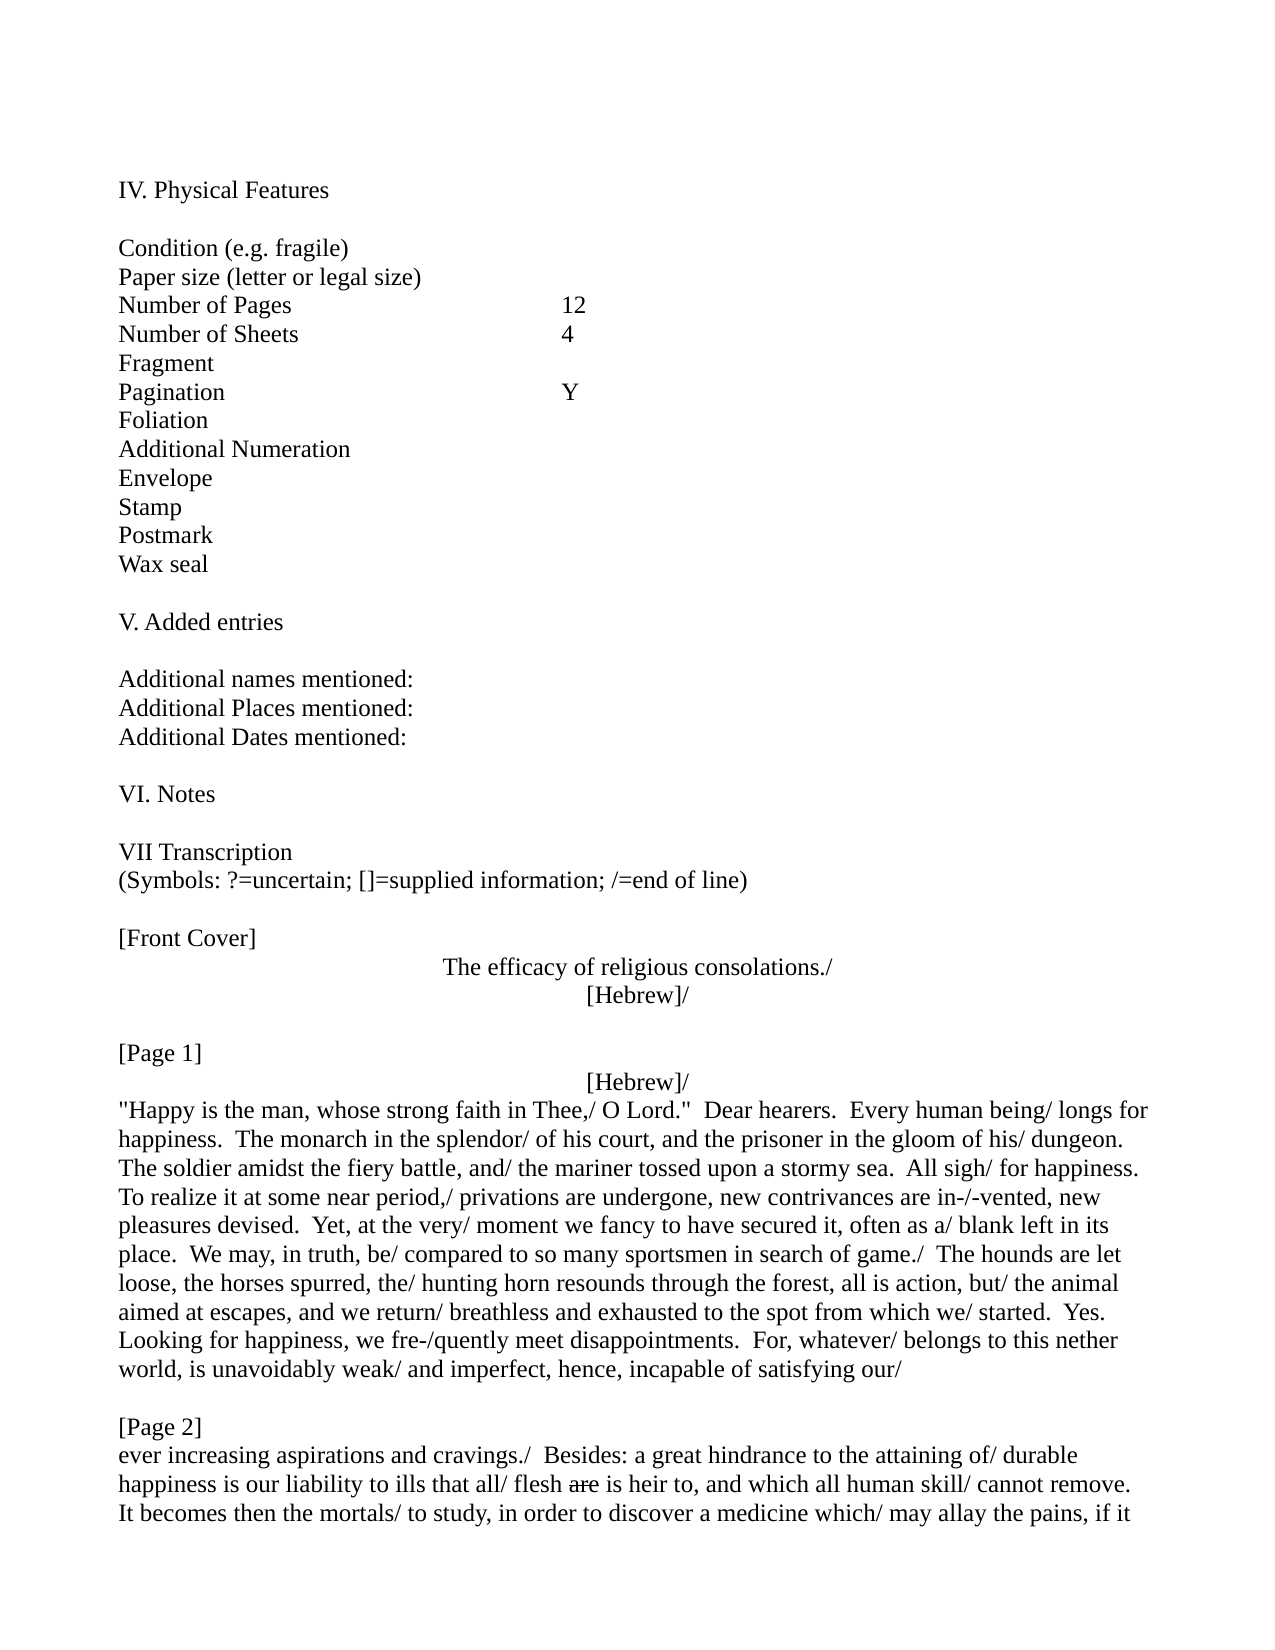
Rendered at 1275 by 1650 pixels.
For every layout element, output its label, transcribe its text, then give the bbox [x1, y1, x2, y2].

text VII Transcription [118, 837, 1157, 866]
text IV. Physical Features [118, 176, 1157, 204]
text [Page 1] [118, 1038, 1157, 1067]
text Number of Sheets 4 [118, 319, 1157, 348]
text [Hebrew]/ [118, 1067, 1157, 1096]
text V. Added entries [118, 607, 1157, 636]
text (Symbols: ?=uncertain; []=supplied information; /=end of line) [118, 866, 1157, 894]
text Condition (e.g. fragile) [118, 233, 1157, 262]
text [Front Cover] [118, 923, 1157, 952]
text Additional Numeration [118, 434, 1157, 463]
text Additional names mentioned: [118, 664, 1157, 693]
text Postma rk [118, 521, 1157, 549]
text VI. Notes [118, 779, 1157, 808]
text [Hebrew]/ [118, 981, 1157, 1009]
text Additional Dates mentioned: [118, 722, 1157, 751]
text "Happy is the man, whose strong faith in Thee,/ O Lord." Dear hearers. Every human being/ longs for happiness. The monarch in the splendor/ of his court, and the prisoner in the gloom of his/ dungeon. The soldier amidst the fiery battle, and/ the mariner tossed upon a stormy sea. All sigh/ for happiness. To realize it at some near period,/ privations are undergone, new contrivances are in-/-vented, new pleasures devised. Yet, at the very/ moment we fancy to have secured it, often as a/ blank left in its place. We may, in truth, be/ compared to so many sportsmen in search of game./ The hounds are let loose, the horses spurred, the/ hunting horn resounds through the forest, all is action, but/ the animal aimed at escapes, and we return/ breathless and exhausted to the spot from which we/ started. Yes. Looking for happiness, we fre-/quently meet disappointments. For, whatever/ belongs to this nether world, is unavoidably weak/ and imperfect, hence, incapable of satisfying our/ [118, 1096, 1157, 1383]
text Envelope [118, 463, 1157, 492]
text The efficacy of religious consolations./ [118, 952, 1157, 981]
text Wax seal [118, 549, 1157, 578]
text Foliation [118, 406, 1157, 434]
text ever increasing aspirations and cravings./ Besides: a great hindrance to the attaining of/ durable happiness is our liability to ills that all/ flesh are is heir to, and which all human skill/ cannot remove. It becomes then the mortals/ to study, in order to discover a medicine which/ may allay the pains, if it [118, 1441, 1157, 1527]
text Pagination Y [118, 377, 1157, 406]
text Fragment [118, 348, 1157, 377]
text Number of Pages 12 [118, 291, 1157, 319]
text [Page 2] [118, 1412, 1157, 1441]
text Paper size (letter or legal size) [118, 262, 1157, 291]
text Additional Places mentioned: [118, 693, 1157, 722]
text Stamp [118, 492, 1157, 521]
